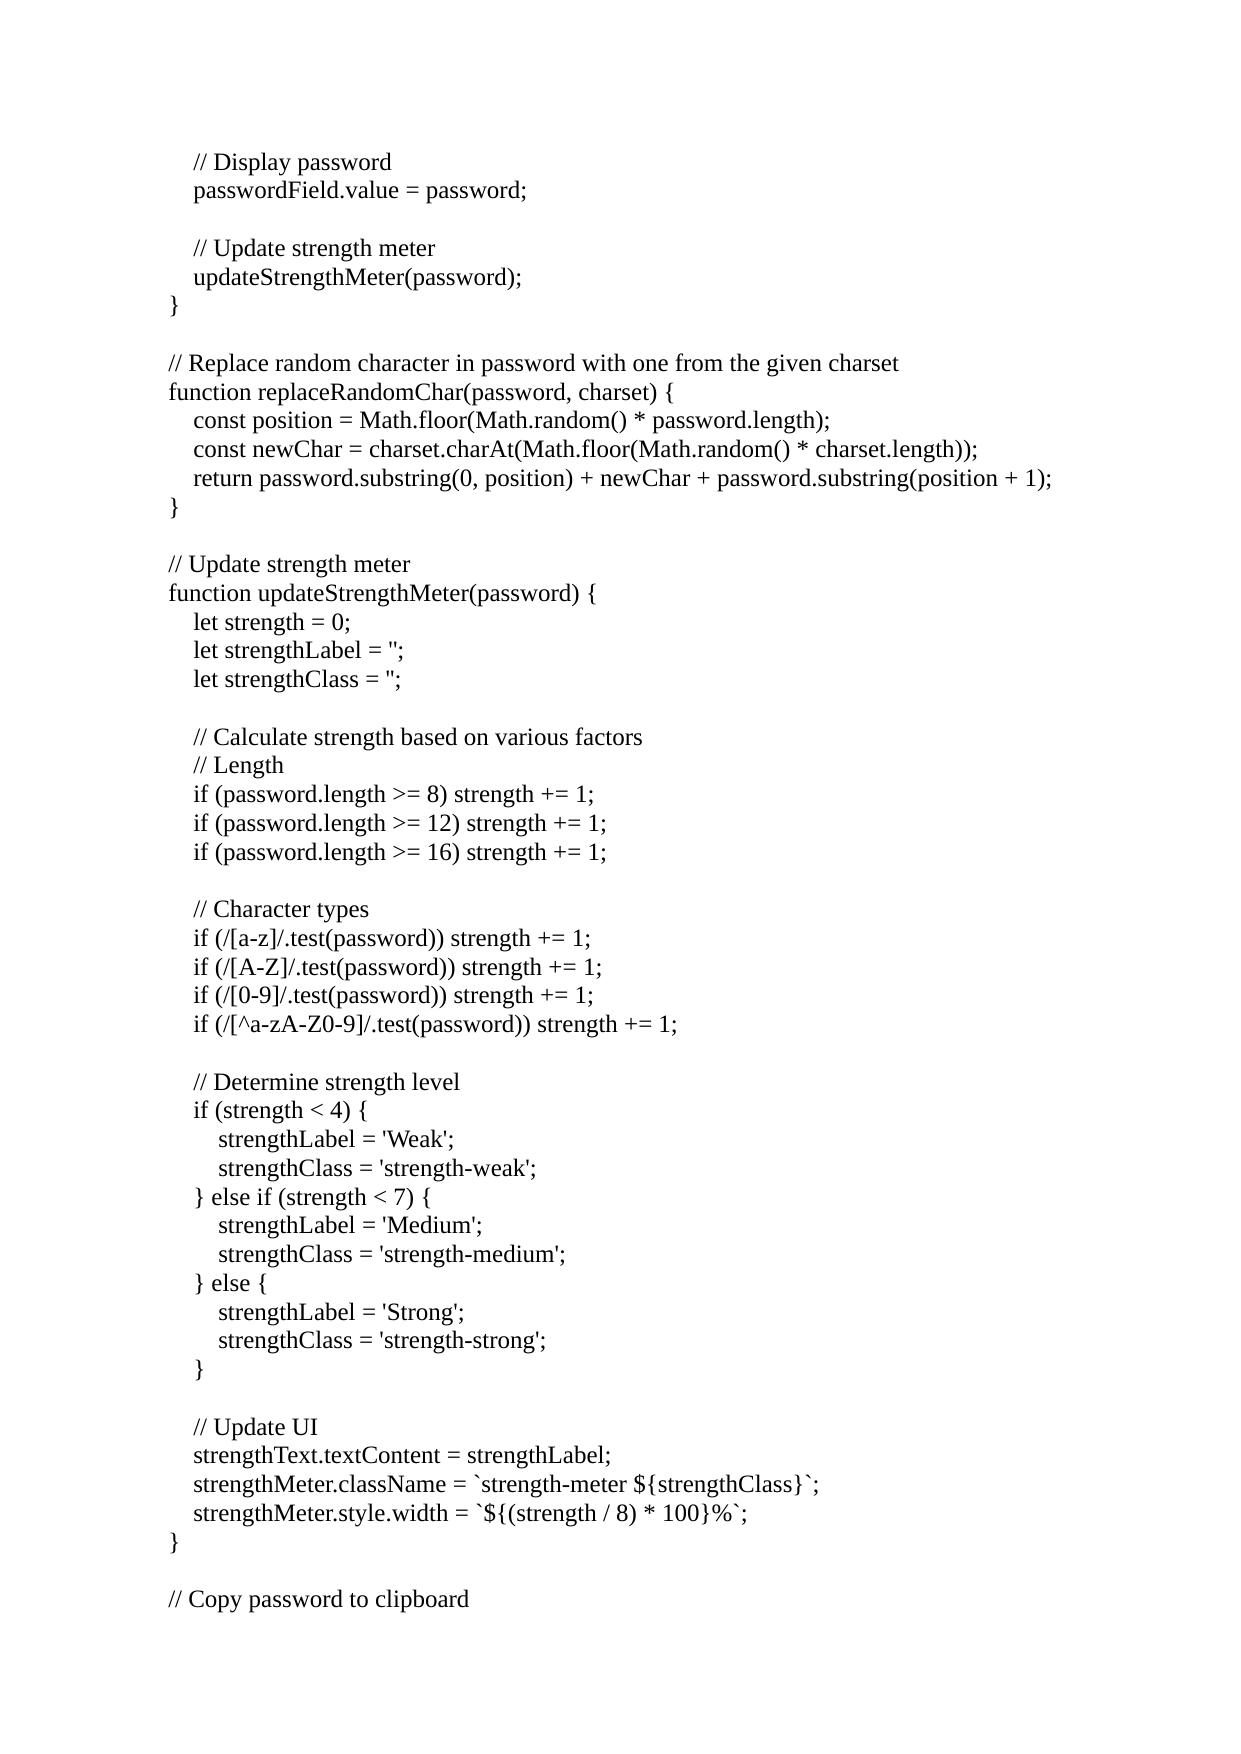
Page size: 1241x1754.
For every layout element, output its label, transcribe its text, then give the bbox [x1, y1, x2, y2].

text } [118, 291, 1122, 319]
text } [118, 1527, 1122, 1556]
text if (strength < 4) { [118, 1096, 1122, 1124]
text if (password.length >= 8) strength += 1; [118, 779, 1122, 808]
text function updateStrengthMeter(password) { [118, 578, 1122, 607]
text } else { [118, 1268, 1122, 1297]
text strengthLabel = 'Strong'; [118, 1297, 1122, 1326]
text // Replace random character in password with one from the given charset [118, 348, 1122, 377]
text // Calculate strength based on various factors [118, 722, 1122, 751]
text const position = Math.floor(Math.random() * password.length); [118, 406, 1122, 434]
text strengthLabel = 'Weak'; [118, 1124, 1122, 1153]
text let strengthLabel = ''; [118, 636, 1122, 664]
text let strengthClass = ''; [118, 664, 1122, 693]
text const newChar = charset.charAt(Math.floor(Math.random() * charset.length)); [118, 434, 1122, 463]
text strengthClass = 'strength-strong'; [118, 1326, 1122, 1354]
text let strength = 0; [118, 607, 1122, 636]
text // Update strength meter [118, 549, 1122, 578]
text updateStrengthMeter(password); [118, 262, 1122, 291]
text if (/[A-Z]/.test(password)) strength += 1; [118, 952, 1122, 981]
text // Copy password to clipboard [118, 1584, 1122, 1613]
text function replaceRandomChar(password, charset) { [118, 377, 1122, 406]
text strengthClass = 'strength-medium'; [118, 1239, 1122, 1268]
text if (password.length >= 16) strength += 1; [118, 837, 1122, 866]
text passwordField.value = password; [118, 176, 1122, 204]
text if (/[0-9]/.test(password)) strength += 1; [118, 981, 1122, 1009]
text strengthLabel = 'Medium'; [118, 1211, 1122, 1239]
text } [118, 1354, 1122, 1383]
text if (password.length >= 12) strength += 1; [118, 808, 1122, 837]
text // Display password [118, 147, 1122, 176]
text strengthText.textContent = strengthLabel; [118, 1441, 1122, 1469]
text // Determine strength level [118, 1067, 1122, 1096]
text } [118, 492, 1122, 521]
text // Update UI [118, 1412, 1122, 1441]
text if (/[^a-zA-Z0-9]/.test(password)) strength += 1; [118, 1009, 1122, 1038]
text return password.substring(0, position) + newChar + password.substring(position + 1); [118, 463, 1122, 492]
text } else if (strength < 7) { [118, 1182, 1122, 1211]
text // Character types [118, 894, 1122, 923]
text strengthMeter.style.width = `${(strength / 8) * 100}%`; [118, 1498, 1122, 1527]
text // Length [118, 751, 1122, 779]
text strengthClass = 'strength-weak'; [118, 1153, 1122, 1182]
text // Update strength meter [118, 233, 1122, 262]
text if (/[a-z]/.test(password)) strength += 1; [118, 923, 1122, 952]
text strengthMeter.className = `strength-meter ${strengthClass}`; [118, 1469, 1122, 1498]
